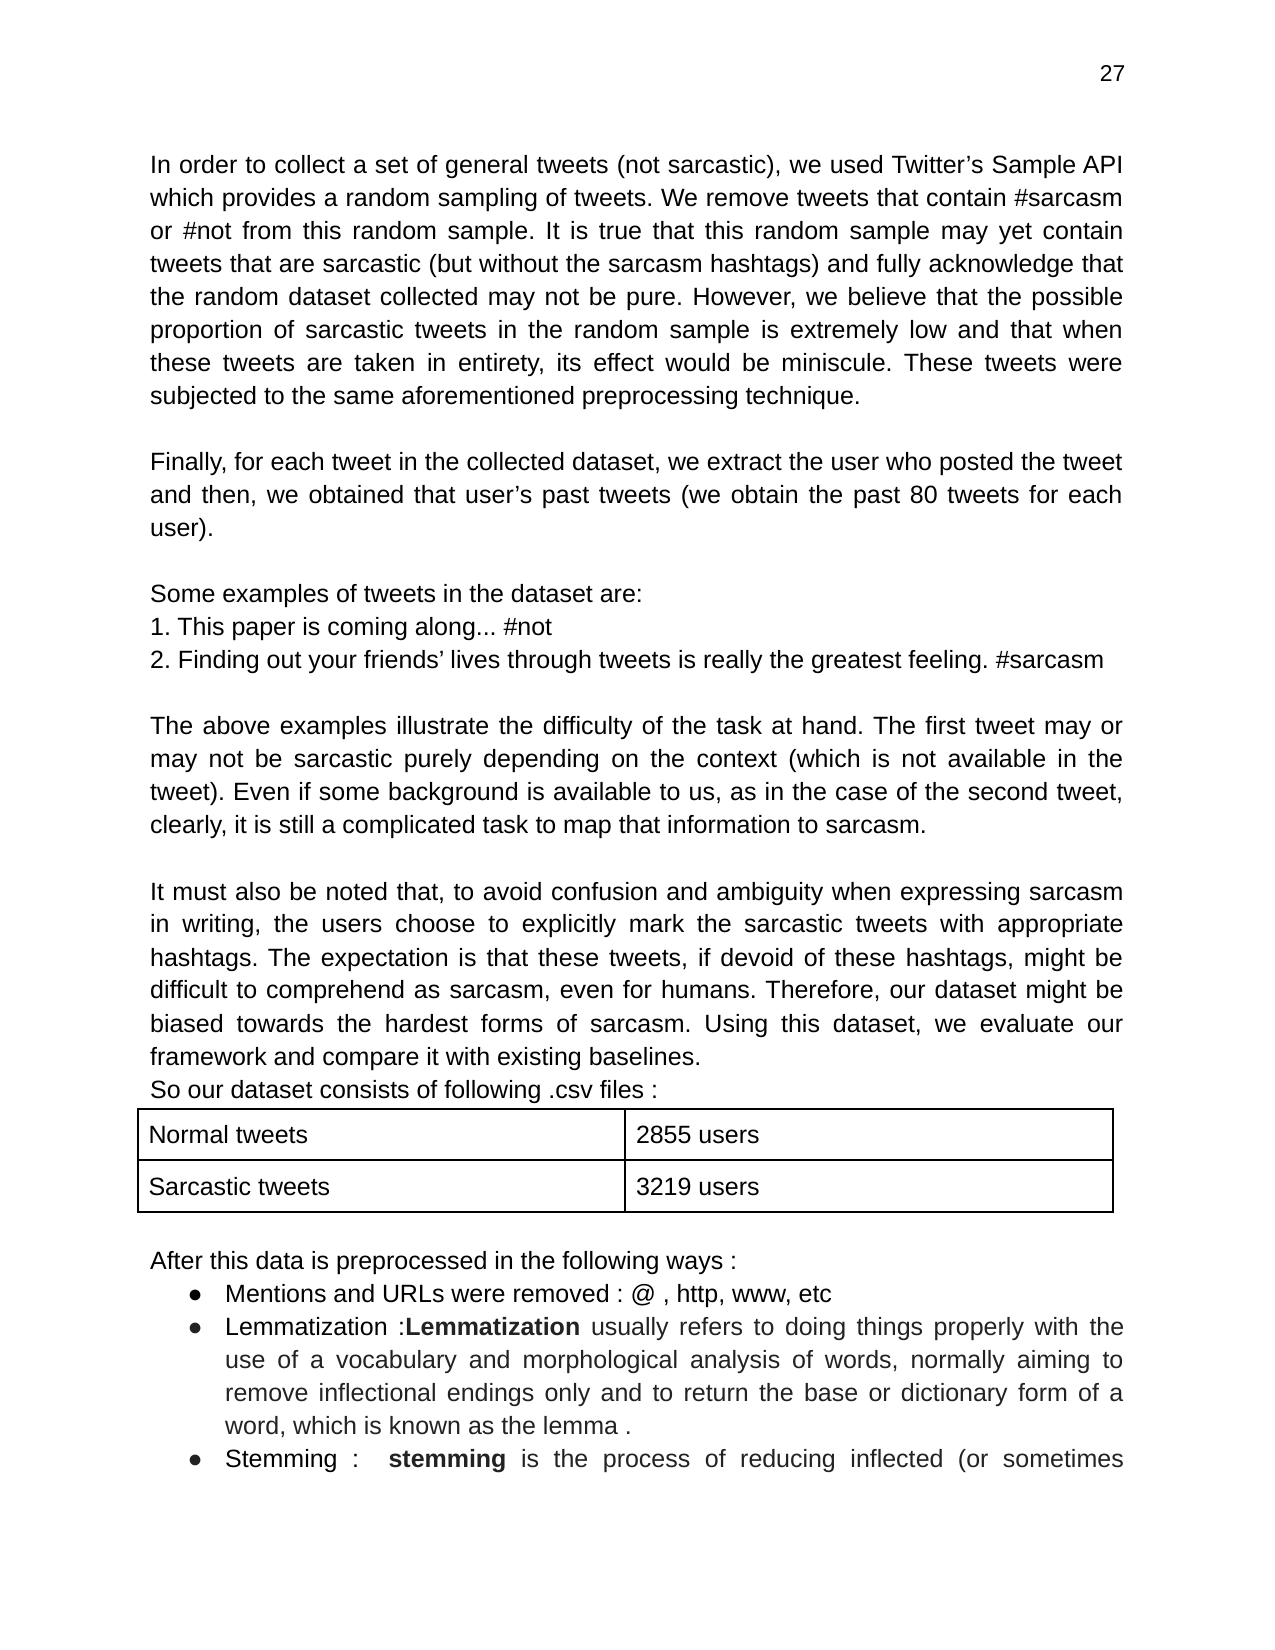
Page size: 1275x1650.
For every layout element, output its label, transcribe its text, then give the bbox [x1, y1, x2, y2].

text 2. Finding out your friends’ lives through tweets is really the greatest feeling. #sarcasm [150, 645, 1125, 674]
list Stemming : stemming is the process of reducing inflected (or sometimes [187, 1444, 1125, 1473]
text The above examples illustrate the difficulty of the task at hand. The first tweet may or may not be sarcastic purely depending on the context (which is not available in the tweet). Even if some background is available to us, as in the case of the second tweet, clearly, it is still a complicated task to map that information to sarcasm. [150, 711, 1125, 839]
table_cell 3219 users [626, 1161, 1112, 1211]
text Some examples of tweets in the dataset are: [150, 579, 1125, 608]
table_header Normal tweets [139, 1110, 624, 1159]
text In order to collect a set of general tweets (not sarcastic), we used Twitter’s Sample API which provides a random sampling of tweets. We remove tweets that contain #sarcasm or #not from this random sample. It is true that this random sample may yet contain tweets that are sarcastic (but without the sarcasm hashtags) and fully acknowledge that the random dataset collected may not be pure. However, we believe that the possible proportion of sarcastic tweets in the random sample is extremely low and that when these tweets are taken in entirety, its effect would be miniscule. These tweets were subjected to the same aforementioned preprocessing technique. [150, 150, 1125, 410]
table_cell Sarcastic tweets [139, 1161, 624, 1211]
text It must also be noted that, to avoid confusion and ambiguity when expressing sarcasm in writing, the users choose to explicitly mark the sarcastic tweets with appropriate hashtags. The expectation is that these tweets, if devoid of these hashtags, might be difficult to comprehend as sarcasm, even for humans. Therefore, our dataset might be biased towards the hardest forms of sarcasm. Using this dataset, we evaluate our framework and compare it with existing baselines. [150, 876, 1125, 1070]
list Mentions and URLs were removed : @ , http, www, etc [187, 1279, 1125, 1308]
text So our dataset consists of following .csv files : [150, 1074, 1125, 1103]
text After this data is preprocessed in the following ways : [150, 1246, 1125, 1275]
list Lemmatization :Lemmatization usually refers to doing things properly with the use of a vocabulary and morphological analysis of words, normally aiming to remove inflectional endings only and to return the base or dictionary form of a word, which is known as the lemma . [187, 1312, 1125, 1440]
text Finally, for each tweet in the collected dataset, we extract the user who posted the tweet and then, we obtained that user’s past tweets (we obtain the past 80 tweets for each user). [150, 447, 1125, 542]
table_header 2855 users [626, 1110, 1112, 1159]
text 1. This paper is coming along... #not [150, 612, 1125, 641]
